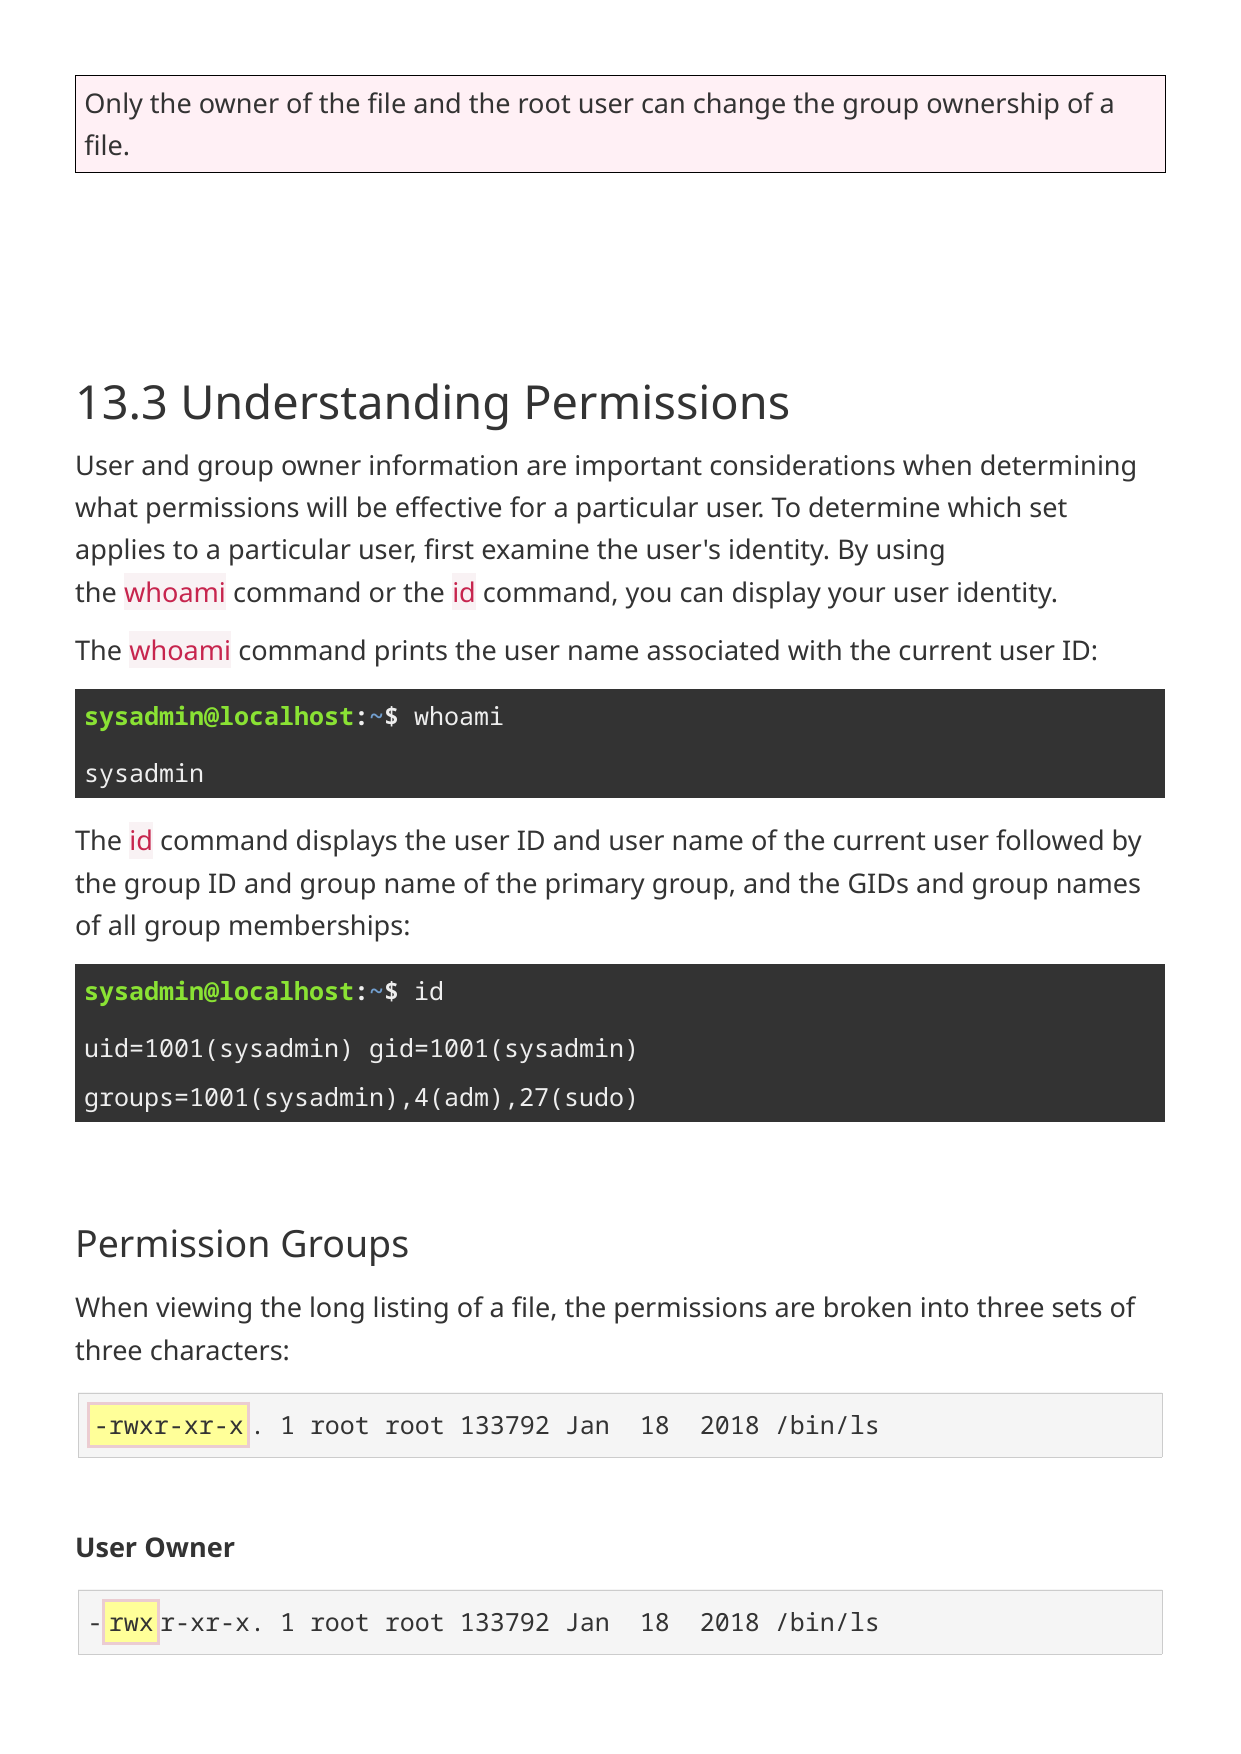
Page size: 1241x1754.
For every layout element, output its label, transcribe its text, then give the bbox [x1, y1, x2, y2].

text uid=1001(sysadmin) gid=1001(sysadmin) groups=1001(sysadmin),4(adm),27(sudo) [75, 1022, 1165, 1122]
text -rwxr-xr-x. 1 root root 133792 Jan 18 2018 /bin/ls [79, 1394, 1162, 1457]
text The whoami command prints the user name associated with the current user ID: [75, 631, 1165, 668]
text -rwxr-xr-x. 1 root root 133792 Jan 18 2018 /bin/ls [79, 1591, 1162, 1654]
text User Owner [75, 1528, 1165, 1565]
subtitle Permission Groups [75, 1217, 1165, 1268]
text sysadmin [75, 747, 1165, 798]
text User and group owner information are important considerations when determining what permissions will be effective for a particular user. To determine which set applies to a particular user, first examine the user's identity. By using the whoami command or the id command, you can display your user identity. [75, 446, 1165, 610]
text When viewing the long listing of a file, the permissions are broken into three sets of three characters: [75, 1289, 1165, 1368]
subtitle 13.3 Understanding Permissions [75, 370, 1165, 433]
text sysadmin@localhost:~$ id [75, 964, 1165, 1008]
text Only the owner of the file and the root user can change the group ownership of a file. [76, 76, 1165, 172]
text sysadmin@localhost:~$ whoami [75, 689, 1165, 732]
text The id command displays the user ID and user name of the current user followed by the group ID and group name of the primary group, and the GIDs and group names of all group memberships: [75, 822, 1165, 943]
